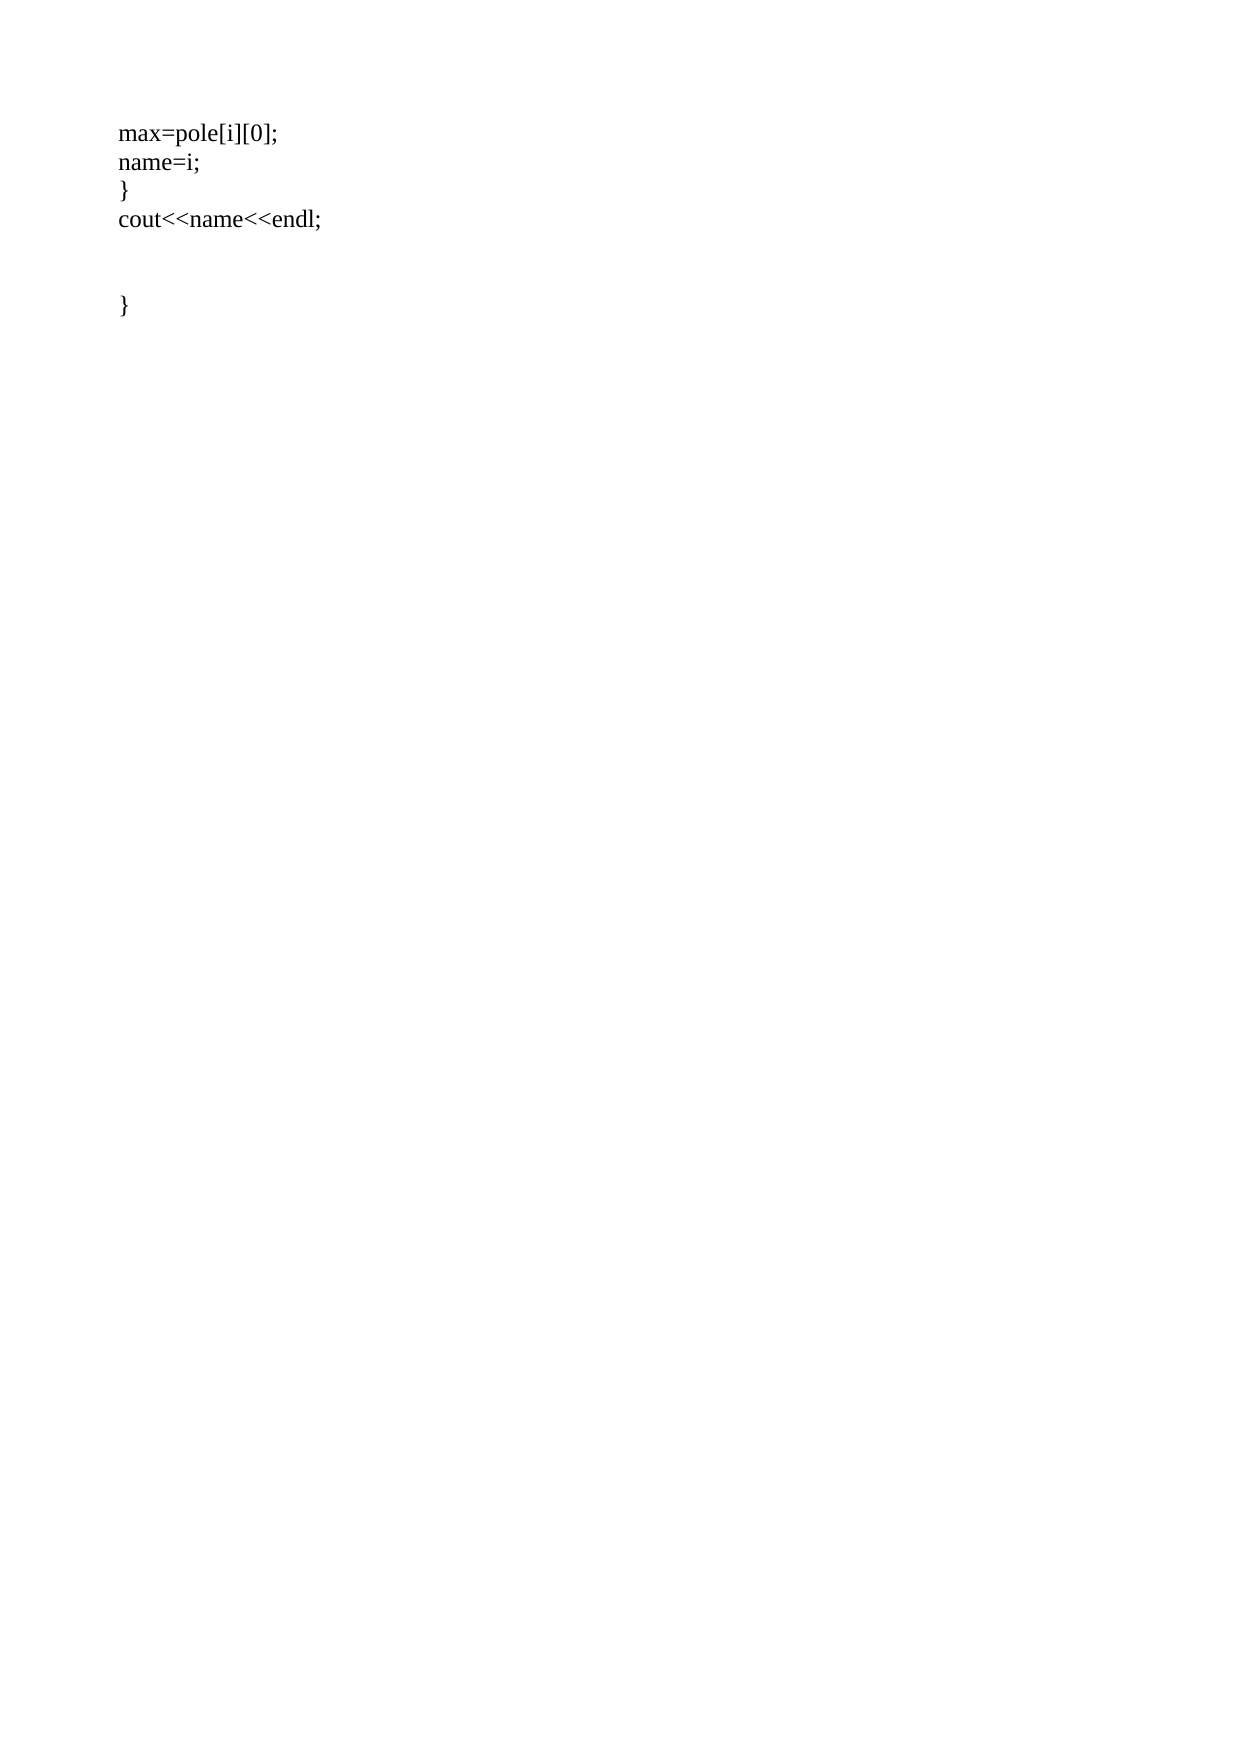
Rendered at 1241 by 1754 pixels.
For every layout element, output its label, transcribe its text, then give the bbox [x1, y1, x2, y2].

text name=i; [118, 147, 1122, 176]
text max=pole[i][0]; [118, 118, 1122, 147]
text cout<<name<<endl; [118, 204, 1122, 233]
text } [118, 291, 1122, 319]
text } [118, 176, 1122, 204]
